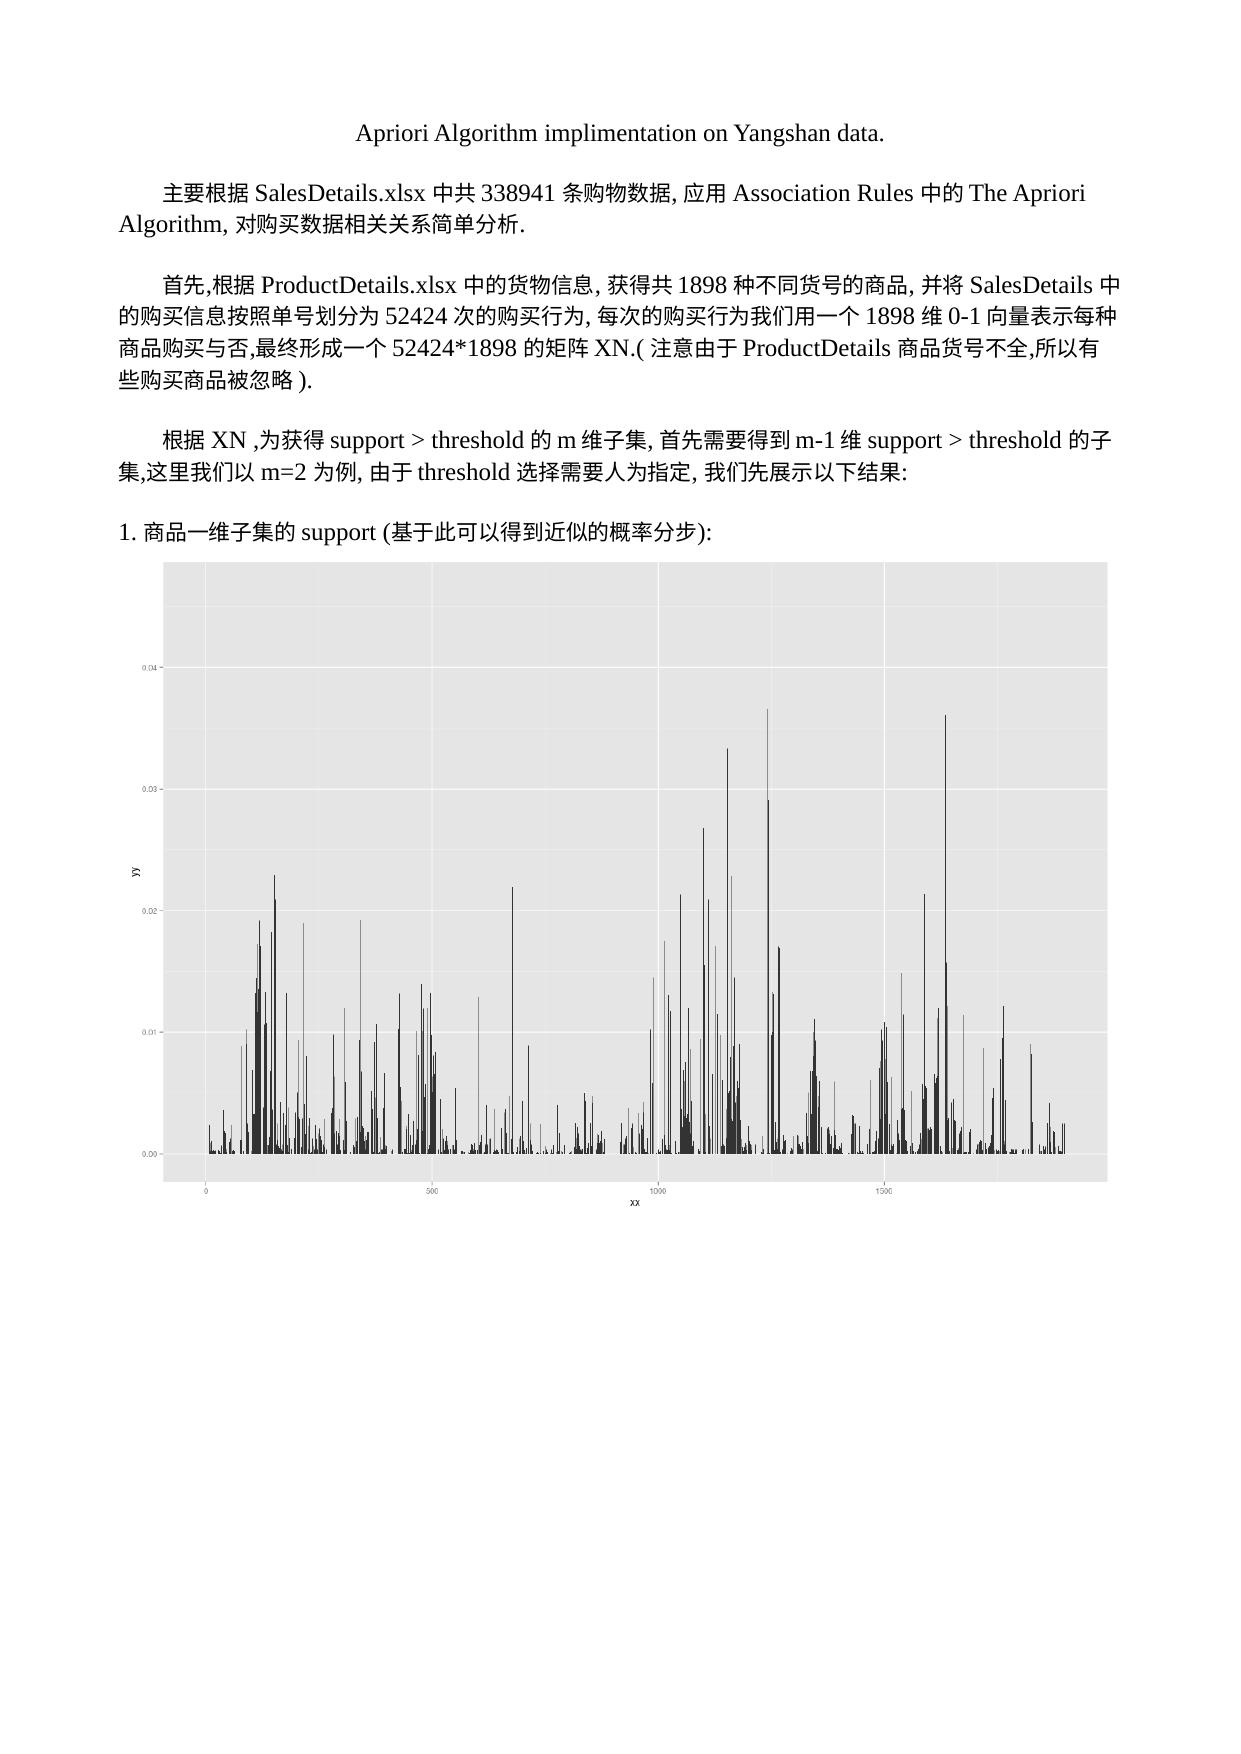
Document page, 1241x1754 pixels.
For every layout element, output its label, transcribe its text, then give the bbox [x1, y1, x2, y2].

text 1. 商品一维子集的 support (基于此可以得到近似的概率分步): [118, 515, 1122, 546]
text 主要根据 SalesDetails.xlsx 中共 338941 条购物数据, 应用 Association Rules 中的 The Apriori Algorithm, 对购买数据相关关系简单分析. [118, 176, 1122, 239]
picture [118, 546, 1123, 1217]
text 首先,根据 ProductDetails.xlsx 中的货物信息, 获得共1898 种不同货号的商品, 并将 SalesDetails 中的购买信息按照单号划分为52424 次的购买行为, 每次的购买行为我们用一个 1898 维 0-1向量表示每种商品购买与否,最终形成一个 52424*1898 的矩阵 XN.( 注意由于ProductDetails 商品货号不全,所以有些购买商品被忽略 ). [118, 268, 1122, 394]
text 根据 XN ,为获得 support > threshold 的m维子集, 首先需要得到m-1维 support > threshold 的子集,这里我们以 m=2 为例, 由于threshold 选择需要人为指定, 我们先展示以下结果: [118, 423, 1122, 486]
text Apriori Algorithm implimentation on Yangshan data. [118, 118, 1122, 147]
